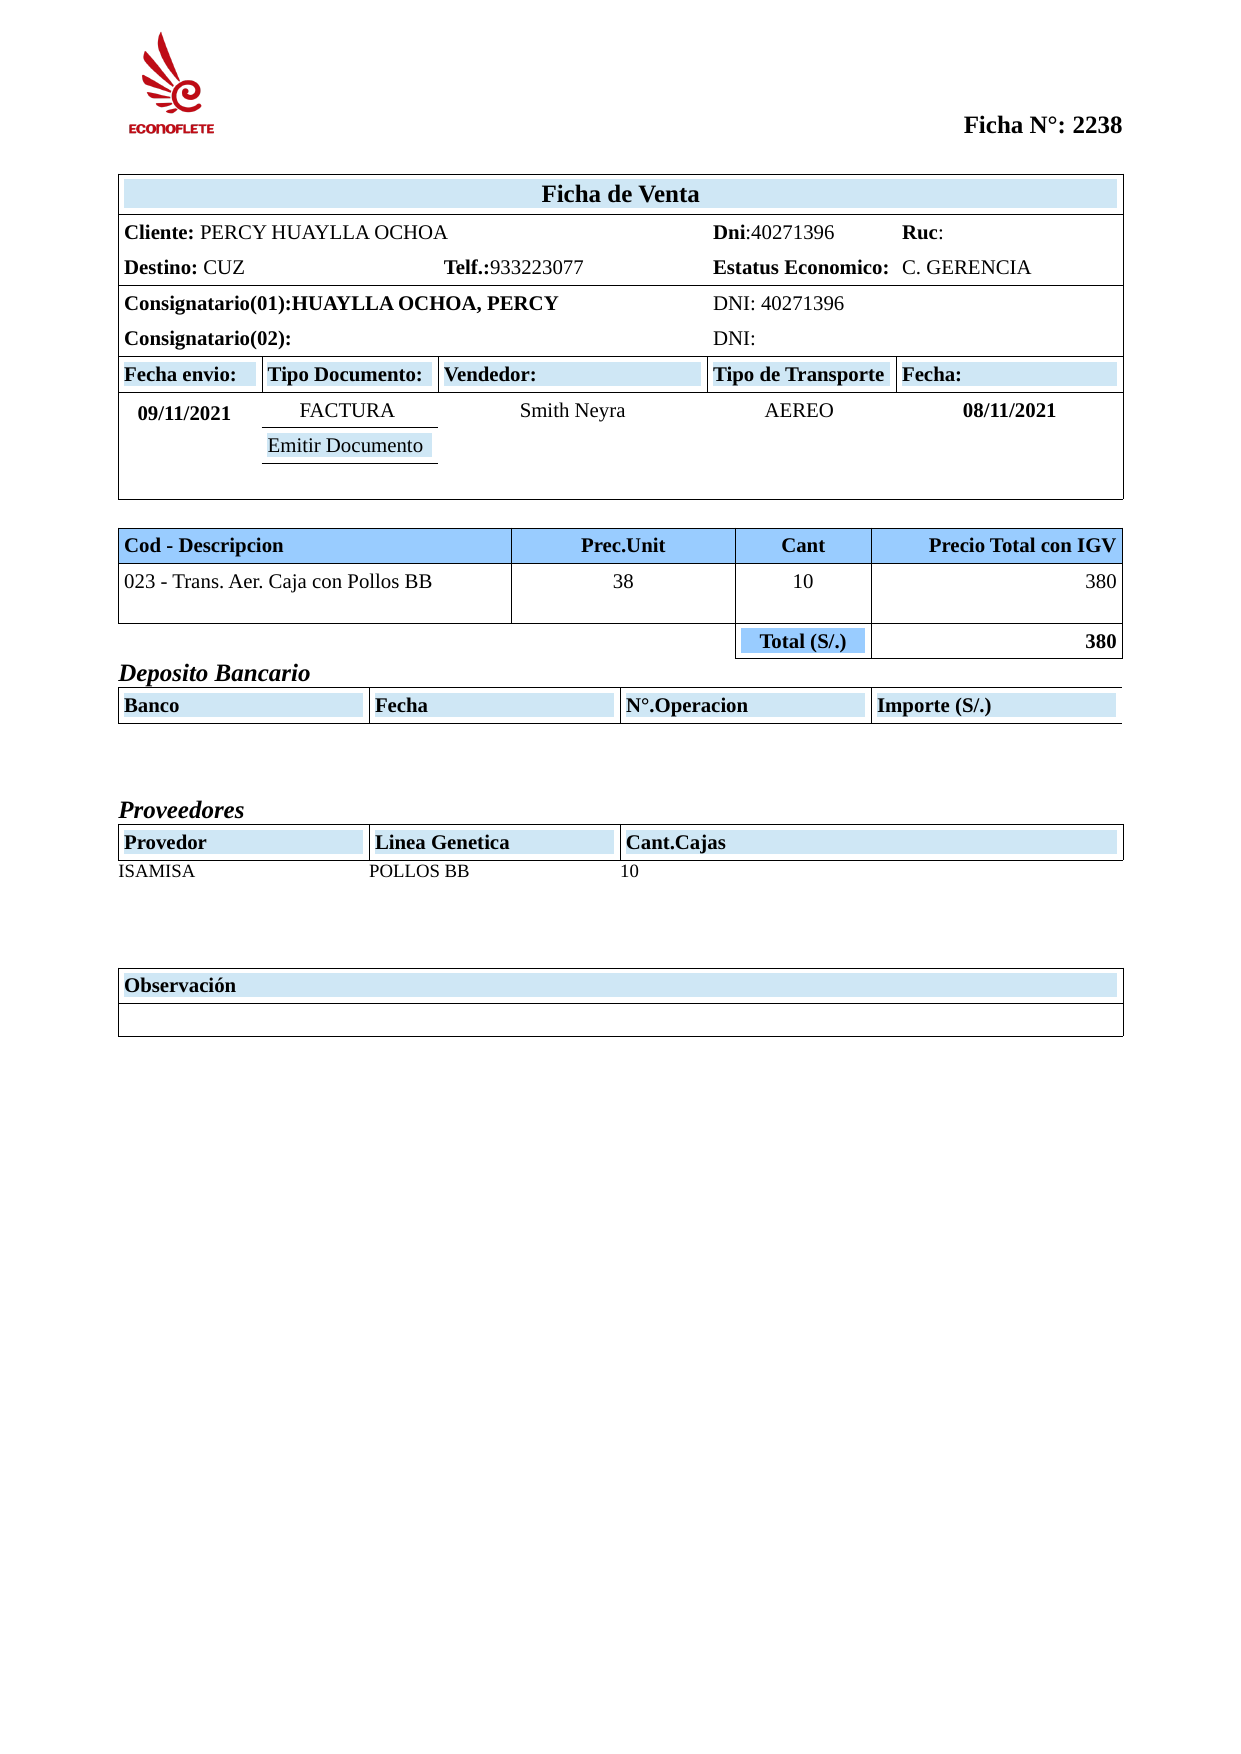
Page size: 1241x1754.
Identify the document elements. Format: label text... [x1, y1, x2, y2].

table_header Cant [736, 529, 871, 563]
table_cell [118, 881, 369, 903]
table_cell [511, 624, 735, 658]
table_cell Vendedor: [439, 357, 707, 392]
table_header Fecha [370, 688, 620, 723]
table_cell [118, 771, 369, 795]
table_cell 38 [512, 564, 735, 623]
table_cell [369, 747, 620, 771]
table_header Prec.Unit [512, 529, 735, 563]
table_cell [620, 903, 1123, 924]
table_cell [369, 771, 620, 795]
table_cell Consignatario(01):HUAYLLA OCHOA, PERCY [119, 286, 707, 321]
table_header Cod - Descripcion [119, 529, 511, 563]
table_cell 380 [872, 624, 1122, 658]
table_cell AEREO [707, 393, 896, 498]
table_header Banco [119, 688, 369, 723]
table_cell [871, 771, 1122, 795]
table_cell Telf.:933223077 [438, 249, 707, 285]
table_cell [118, 903, 369, 924]
table_cell 10 [620, 861, 1123, 881]
table_cell 023 - Trans. Aer. Caja con Pollos BB [119, 564, 511, 623]
table_cell [620, 924, 1123, 946]
table_cell Ruc: [896, 215, 1123, 249]
table_cell Fecha: [897, 357, 1123, 392]
table_cell Dni:40271396 [707, 215, 896, 249]
table_cell POLLOS BB [369, 861, 620, 881]
table_cell ISAMISA [118, 861, 369, 881]
table_cell [620, 747, 871, 771]
table_cell 08/11/2021 [896, 393, 1123, 498]
table_cell Emitir Documento [262, 428, 438, 463]
table_cell [119, 1004, 1123, 1036]
table_cell [871, 747, 1122, 771]
table_cell [871, 724, 1122, 747]
table_cell C. GERENCIA [896, 249, 1123, 285]
table_cell [118, 624, 511, 658]
table_cell Consignatario(02): [119, 321, 707, 356]
table_cell [620, 771, 871, 795]
table_cell Destino: CUZ [119, 249, 438, 285]
table_header Cant.Cajas [621, 825, 1123, 859]
table_header Importe (S/.) [872, 688, 1122, 723]
table_header Provedor [119, 825, 369, 859]
table_cell [118, 747, 369, 771]
table_cell Smith Neyra [438, 393, 707, 498]
table_cell [620, 946, 1123, 967]
table_cell Fecha envio: [119, 357, 262, 392]
table_cell [118, 924, 369, 946]
table_cell Cliente: PERCY HUAYLLA OCHOA [119, 215, 707, 249]
table_header N°.Operacion [621, 688, 871, 723]
table_cell Tipo Documento: [263, 357, 438, 392]
table_cell DNI: [707, 321, 1123, 356]
table_cell 10 [736, 564, 871, 623]
table_cell DNI: 40271396 [707, 286, 1123, 321]
table_header Precio Total con IGV [872, 529, 1122, 563]
table_cell [118, 724, 369, 747]
table_cell [369, 724, 620, 747]
table_cell Tipo de Transporte [708, 357, 896, 392]
table_cell [369, 903, 620, 924]
table_cell 09/11/2021 [119, 393, 262, 498]
text Proveedores [118, 795, 1122, 824]
table_cell FACTURA [262, 393, 438, 427]
table_cell Total (S/.) [736, 624, 871, 658]
table_cell [369, 924, 620, 946]
table_cell [369, 946, 620, 967]
table_cell [262, 464, 438, 498]
table_header Observación [119, 969, 1123, 1003]
table_cell 380 [872, 564, 1122, 623]
table_cell Estatus Economico: [707, 249, 896, 285]
table_cell [620, 881, 1123, 903]
table_header Linea Genetica [370, 825, 620, 859]
picture [118, 31, 225, 134]
table_cell [118, 946, 369, 967]
table_cell [369, 881, 620, 903]
text Deposito Bancario [118, 658, 1122, 687]
table_cell [620, 724, 871, 747]
table_header Ficha de Venta [119, 175, 1123, 214]
